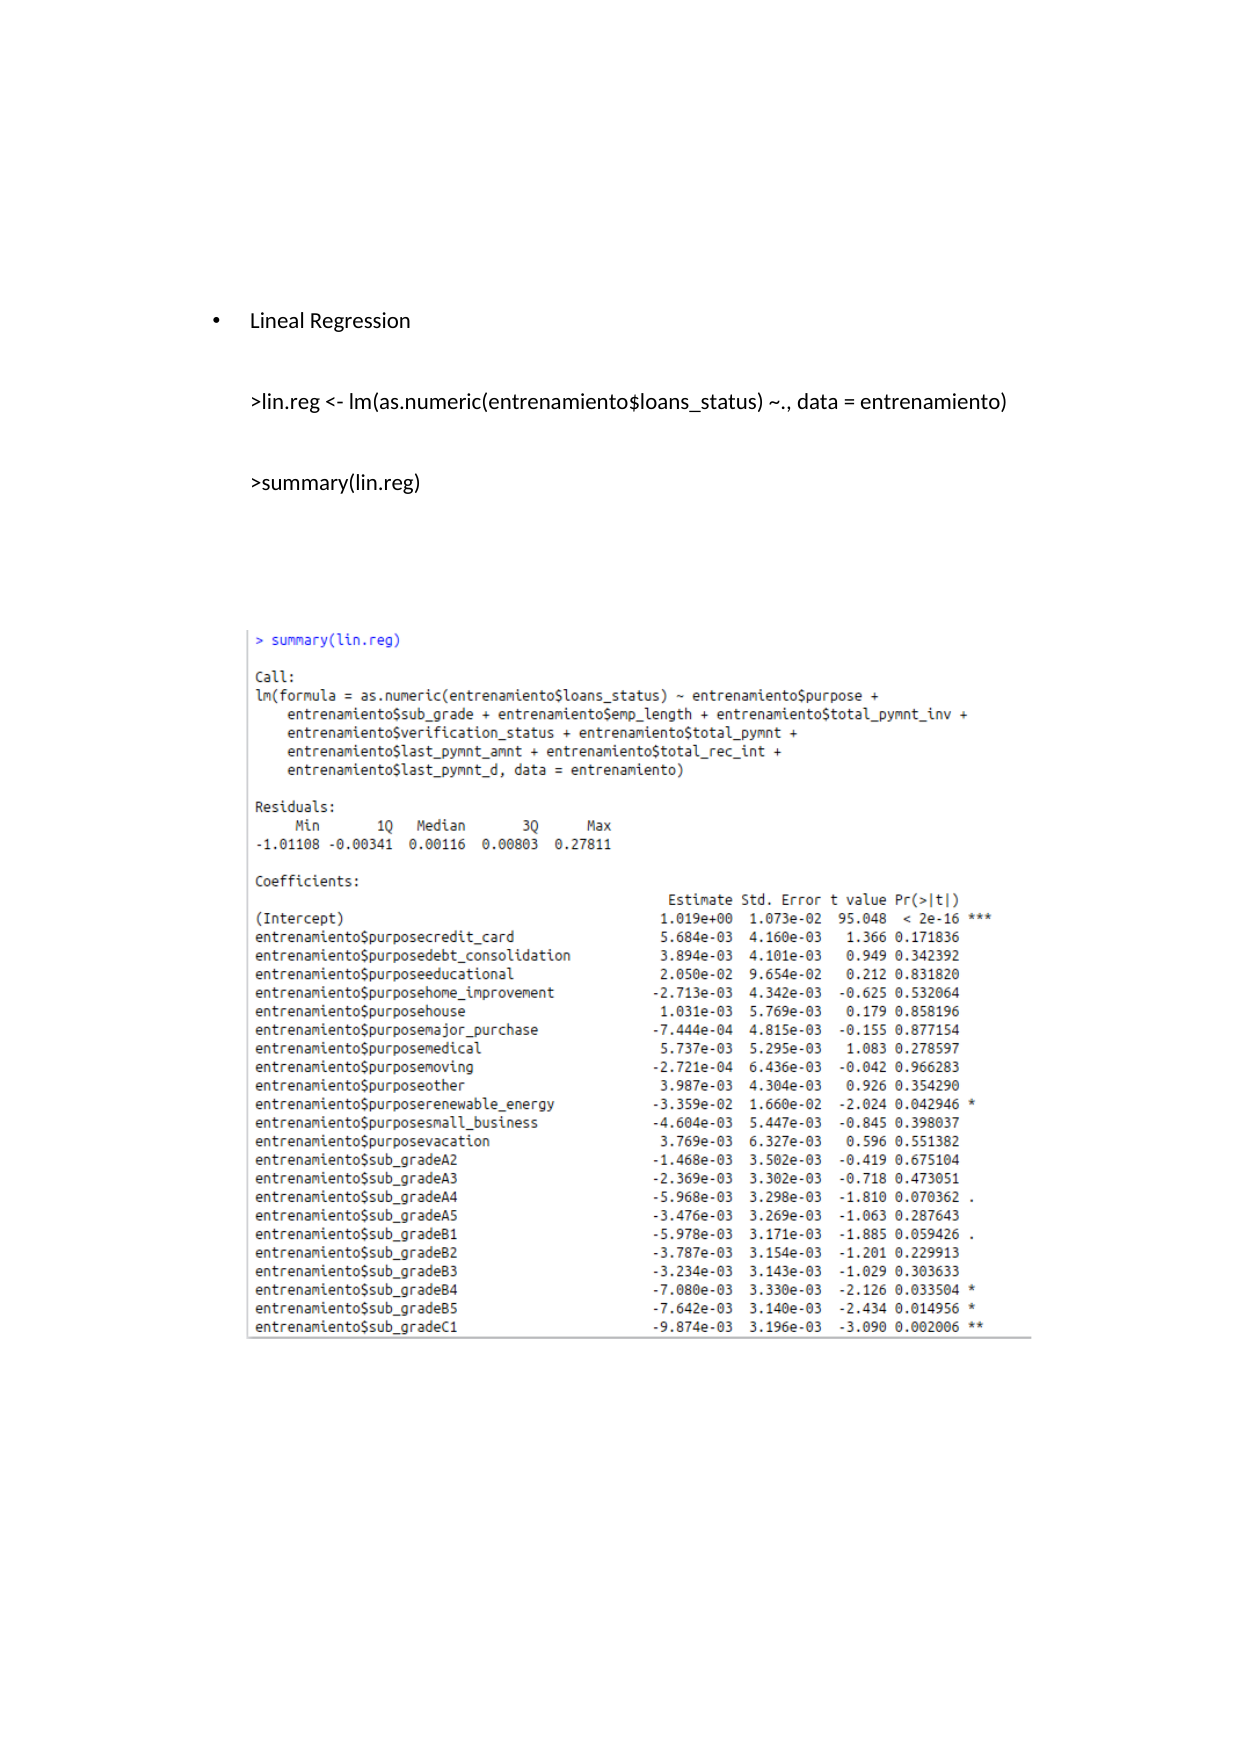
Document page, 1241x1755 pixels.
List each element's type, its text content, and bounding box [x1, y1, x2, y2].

list >lin.reg <- lm(as.numeric(entrenamiento$loans_status) ~., data = entrenamiento) [212, 387, 1065, 415]
picture [246, 630, 1032, 1339]
list Lineal Regression [212, 306, 1065, 334]
list >summary(lin.reg) [212, 468, 1065, 496]
